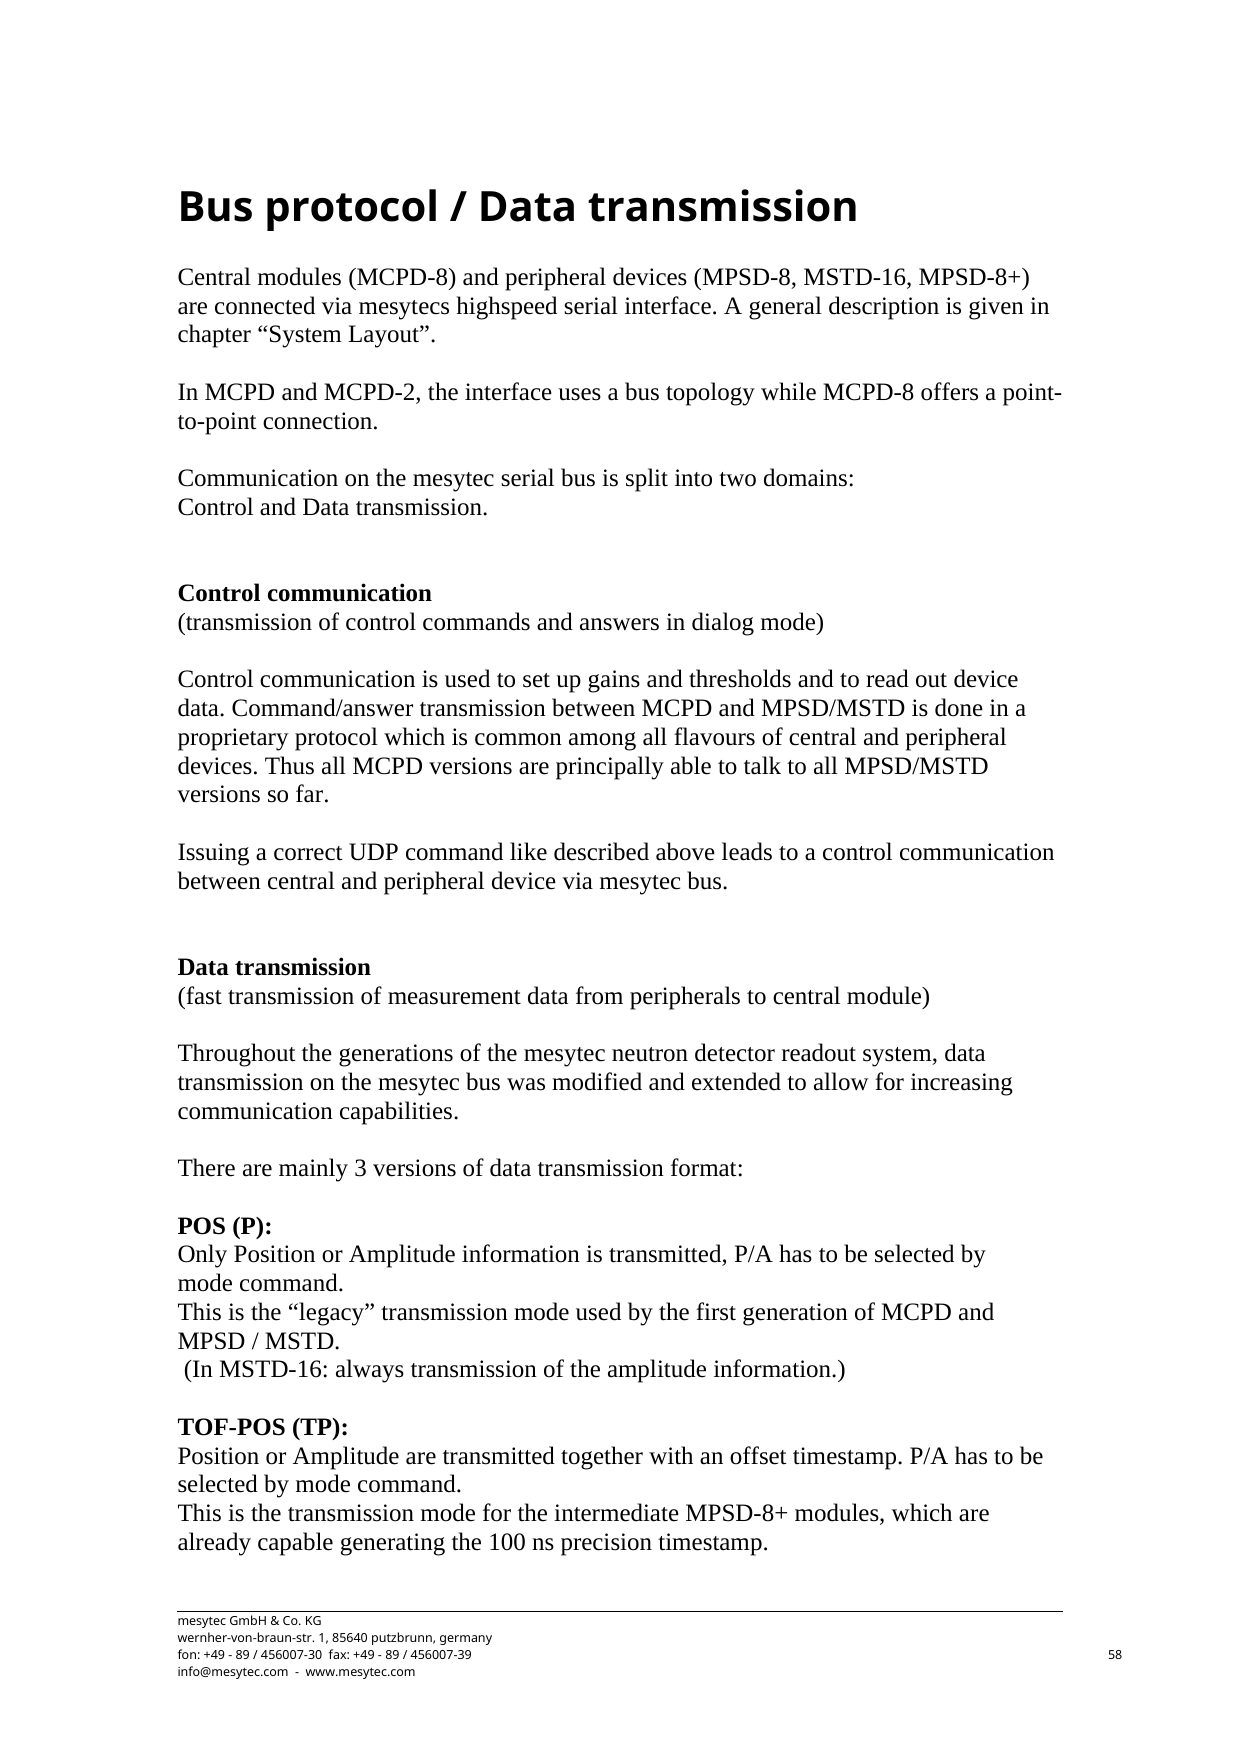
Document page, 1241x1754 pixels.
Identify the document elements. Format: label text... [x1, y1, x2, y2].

subtitle Data transmission [177, 952, 1063, 981]
text Position or Amplitude are transmitted together with an offset timestamp. P/A has to be selected by mode command. [177, 1441, 1063, 1498]
subtitle Control communication [177, 578, 1063, 607]
text POS (P): [177, 1211, 1063, 1239]
text Only Position or Amplitude information is transmitted, P/A has to be selected by [177, 1239, 1063, 1268]
text Control and Data transmission. [177, 492, 1063, 521]
text There are mainly 3 versions of data transmission format: [177, 1153, 1063, 1182]
text Communication on the mesytec serial bus is split into two domains: [177, 463, 1063, 492]
text This is the “legacy” transmission mode used by the first generation of MCPD and MPSD / MSTD. [177, 1297, 1063, 1354]
text TOF-POS (TP): [177, 1412, 1063, 1441]
text Throughout the generations of the mesytec neutron detector readout system, data transmission on the mesytec bus was modified and extended to allow for increasing communication capabilities. [177, 1038, 1063, 1124]
text (fast transmission of measurement data from peripherals to central module) [177, 981, 1063, 1009]
text mode command. [177, 1268, 1063, 1297]
text This is the transmission mode for the intermediate MPSD-8+ modules, which are already capable generating the 100 ns precision timestamp. [177, 1498, 1063, 1556]
text Central modules (MCPD-8) and peripheral devices (MPSD-8, MSTD-16, MPSD-8+) are connected via mesytecs highspeed serial interface. A general description is given in chapter “System Layout”. [177, 262, 1063, 348]
text Issuing a correct UDP command like described above leads to a control communication between central and peripheral device via mesytec bus. [177, 837, 1063, 894]
text (transmission of control commands and answers in dialog mode) [177, 607, 1063, 636]
text In MCPD and MCPD-2, the interface uses a bus topology while MCPD-8 offers a point-to-point connection. [177, 377, 1063, 434]
text (In MSTD-16: always transmission of the amplitude information.) [177, 1354, 1063, 1383]
text Control communication is used to set up gains and thresholds and to read out device data. Command/answer transmission between MCPD and MPSD/MSTD is done in a proprietary protocol which is common among all flavours of central and peripheral devices. Thus all MCPD versions are principally able to talk to all MPSD/MSTD versions so far. [177, 664, 1063, 808]
subtitle Bus protocol / Data transmission [177, 176, 1063, 233]
